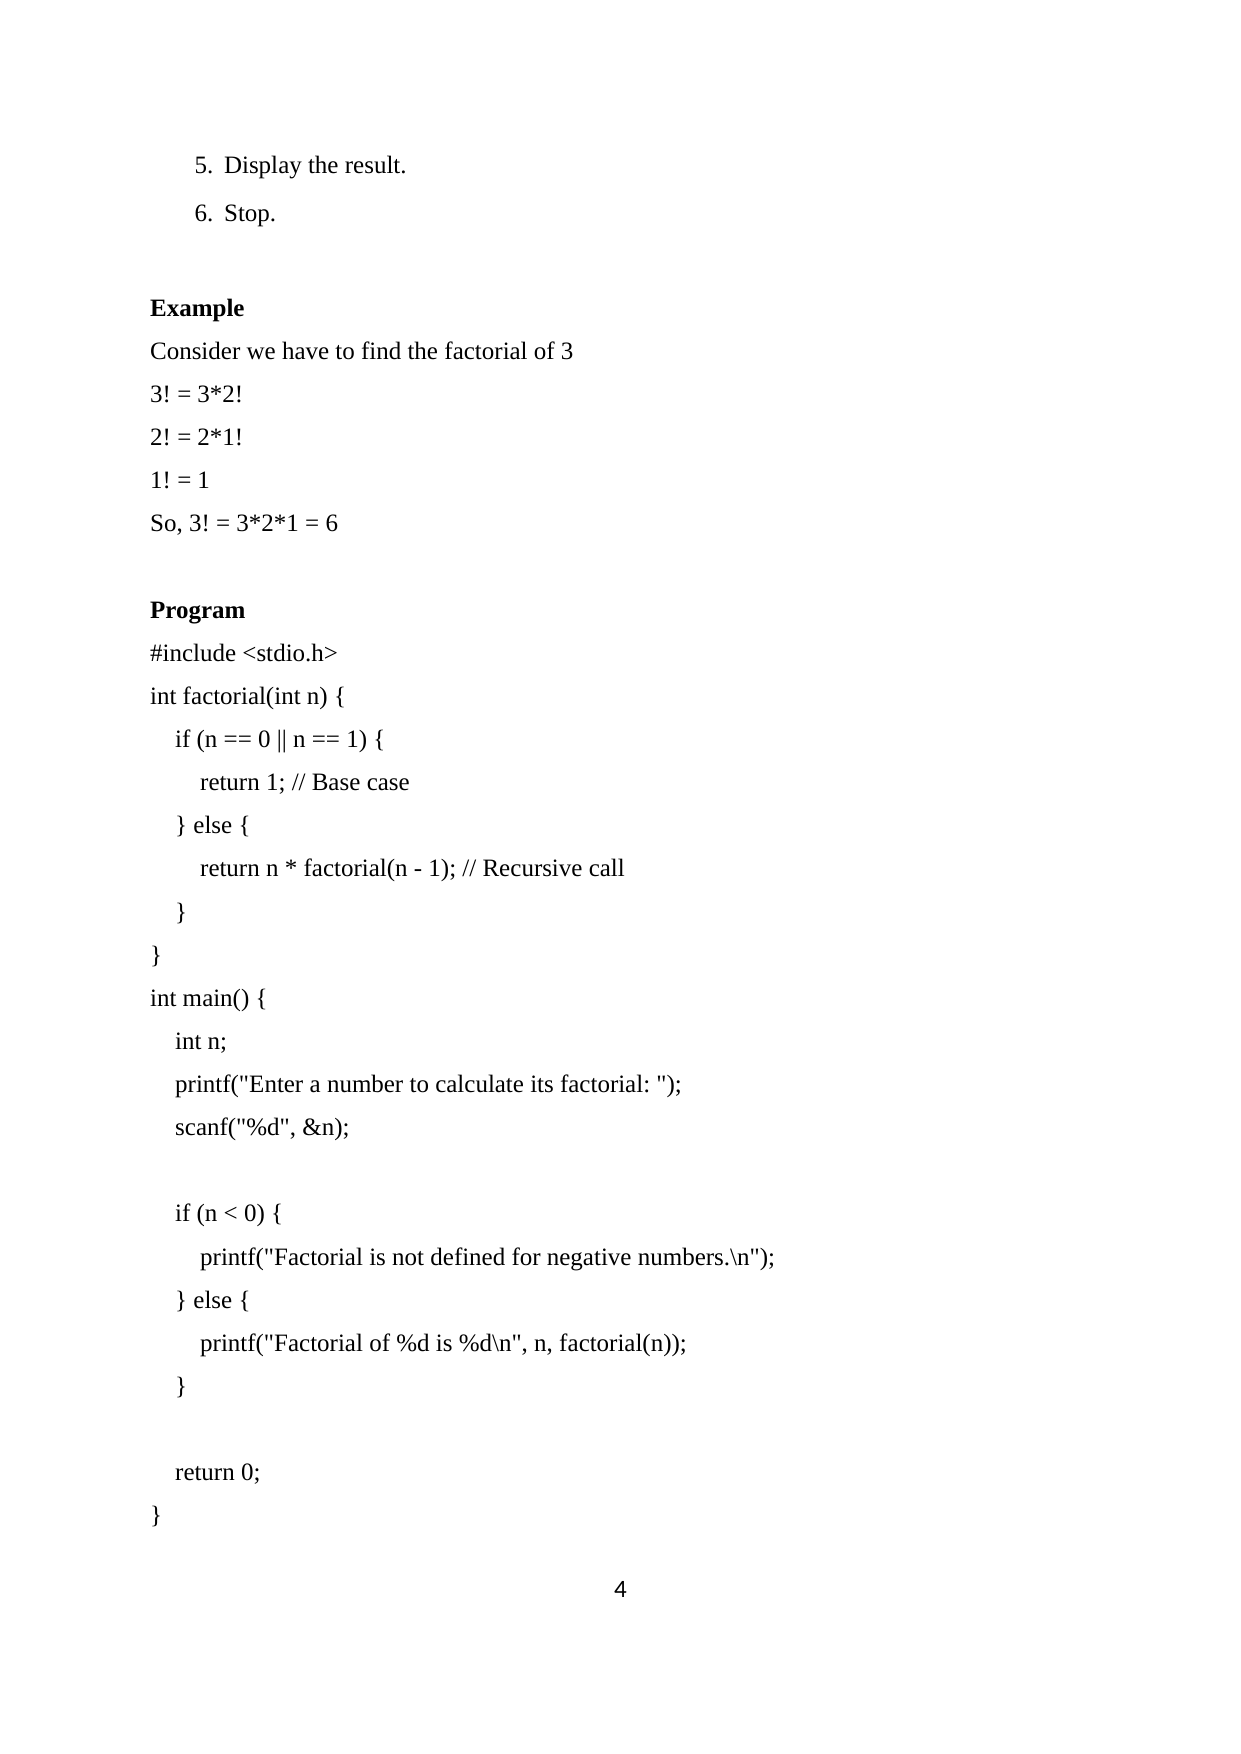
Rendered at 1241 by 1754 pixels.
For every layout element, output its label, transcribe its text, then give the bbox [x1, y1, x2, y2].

text } [150, 1371, 1091, 1400]
text Consider we have to find the factorial of 3 [150, 336, 1091, 365]
text #include <stdio.h> [150, 638, 1091, 667]
text return 0; [150, 1457, 1091, 1486]
text if (n < 0) { [150, 1198, 1091, 1227]
text Program [150, 552, 1091, 623]
text int n; [150, 1026, 1091, 1055]
text } else { [150, 810, 1091, 839]
text Example [150, 293, 1091, 322]
list Display the result. [194, 150, 1091, 179]
text return n * factorial(n - 1); // Recursive call [150, 853, 1091, 882]
text } [150, 940, 1091, 968]
text printf("Enter a number to calculate its factorial: "); [150, 1069, 1091, 1098]
text printf("Factorial is not defined for negative numbers.\n"); [150, 1242, 1091, 1270]
text } [150, 1500, 1091, 1529]
text } else { [150, 1285, 1091, 1313]
text 2! = 2*1! [150, 422, 1091, 451]
text 1! = 1 [150, 465, 1091, 494]
text int factorial(int n) { [150, 681, 1091, 710]
list Stop. [194, 198, 1091, 226]
text int main() { [150, 983, 1091, 1012]
text scanf("%d", &n); [150, 1112, 1091, 1141]
text } [150, 897, 1091, 925]
text return 1; // Base case [150, 767, 1091, 796]
text 3! = 3*2! [150, 379, 1091, 408]
text printf("Factorial of %d is %d\n", n, factorial(n)); [150, 1328, 1091, 1357]
text So, 3! = 3*2*1 = 6 [150, 508, 1091, 537]
text if (n == 0 || n == 1) { [150, 724, 1091, 753]
